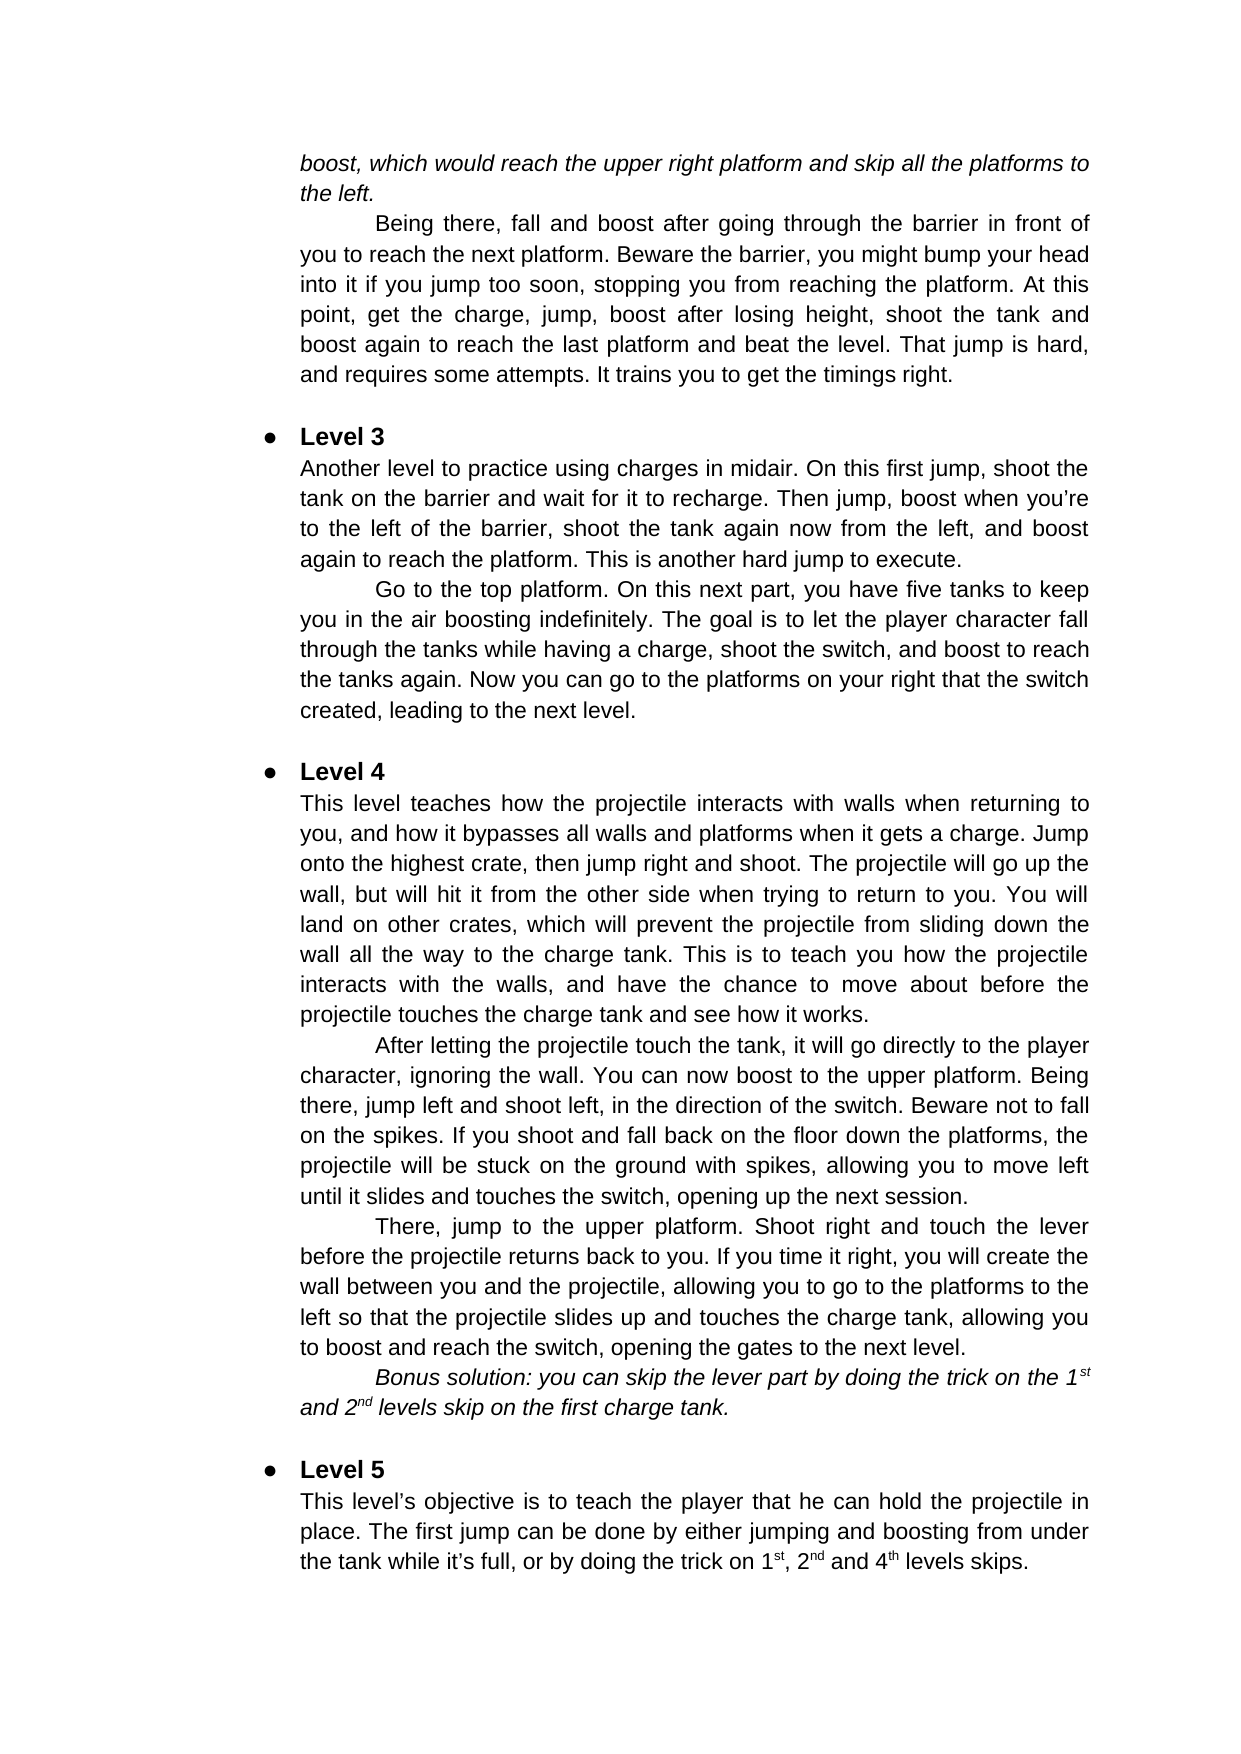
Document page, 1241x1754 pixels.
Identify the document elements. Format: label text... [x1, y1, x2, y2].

list Level 3 [262, 422, 1090, 451]
list Level 5 [262, 1454, 1090, 1483]
text boost, which would reach the upper right platform and skip all the platforms to the left. [300, 150, 1090, 207]
text This level’s objective is to teach the player that he can hold the projectile in place. The first jump can be done by either jumping and boosting from under the tank while it’s full, or by doing the trick on 1st, 2nd and 4th levels skips. [300, 1488, 1090, 1574]
list Level 4 [262, 757, 1090, 786]
text Being there, fall and boost after going through the barrier in front of you to reach the next platform. Beware the barrier, you might bump your head into it if you jump too soon, stopping you from reaching the platform. At this point, get the charge, jump, boost after losing height, shoot the tank and boost again to reach the last platform and beat the level. That jump is hard, and requires some attempts. It trains you to get the timings right. [300, 210, 1090, 388]
text There, jump to the upper platform. Shoot right and touch the lever before the projectile returns back to you. If you time it right, you will create the wall between you and the projectile, allowing you to go to the platforms to the left so that the projectile slides up and touches the charge tank, allowing you to boost and reach the switch, opening the gates to the next level. [300, 1213, 1090, 1360]
text Go to the top platform. On this next part, you have five tanks to keep you in the air boosting indefinitely. The goal is to let the player character fall through the tanks while having a charge, shoot the switch, and boost to reach the tanks again. Now you can go to the platforms on your right that the switch created, leading to the next level. [300, 576, 1090, 723]
text This level teaches how the projectile interacts with walls when returning to you, and how it bypasses all walls and platforms when it gets a charge. Jump onto the highest crate, then jump right and shoot. The projectile will go up the wall, but will hit it from the other side when trying to return to you. You will land on other crates, which will prevent the projectile from sliding down the wall all the way to the charge tank. This is to teach you how the projectile interacts with the walls, and have the chance to move about before the projectile touches the charge tank and see how it works. [300, 790, 1090, 1028]
text Another level to practice using charges in midair. On this first jump, shoot the tank on the barrier and wait for it to recharge. Then jump, boost when you’re to the left of the barrier, shoot the tank again now from the left, and boost again to reach the platform. This is another hard jump to execute. [300, 455, 1090, 572]
text After letting the projectile touch the tank, it will go directly to the player character, ignoring the wall. You can now boost to the upper platform. Being there, jump left and shoot left, in the direction of the switch. Beware not to fall on the spikes. If you shoot and fall back on the floor down the platforms, the projectile will be stuck on the ground with spikes, allowing you to move left until it slides and touches the switch, opening up the next session. [300, 1032, 1090, 1209]
text Bonus solution: you can skip the lever part by doing the trick on the 1st and 2nd levels skip on the first charge tank. [300, 1364, 1090, 1421]
